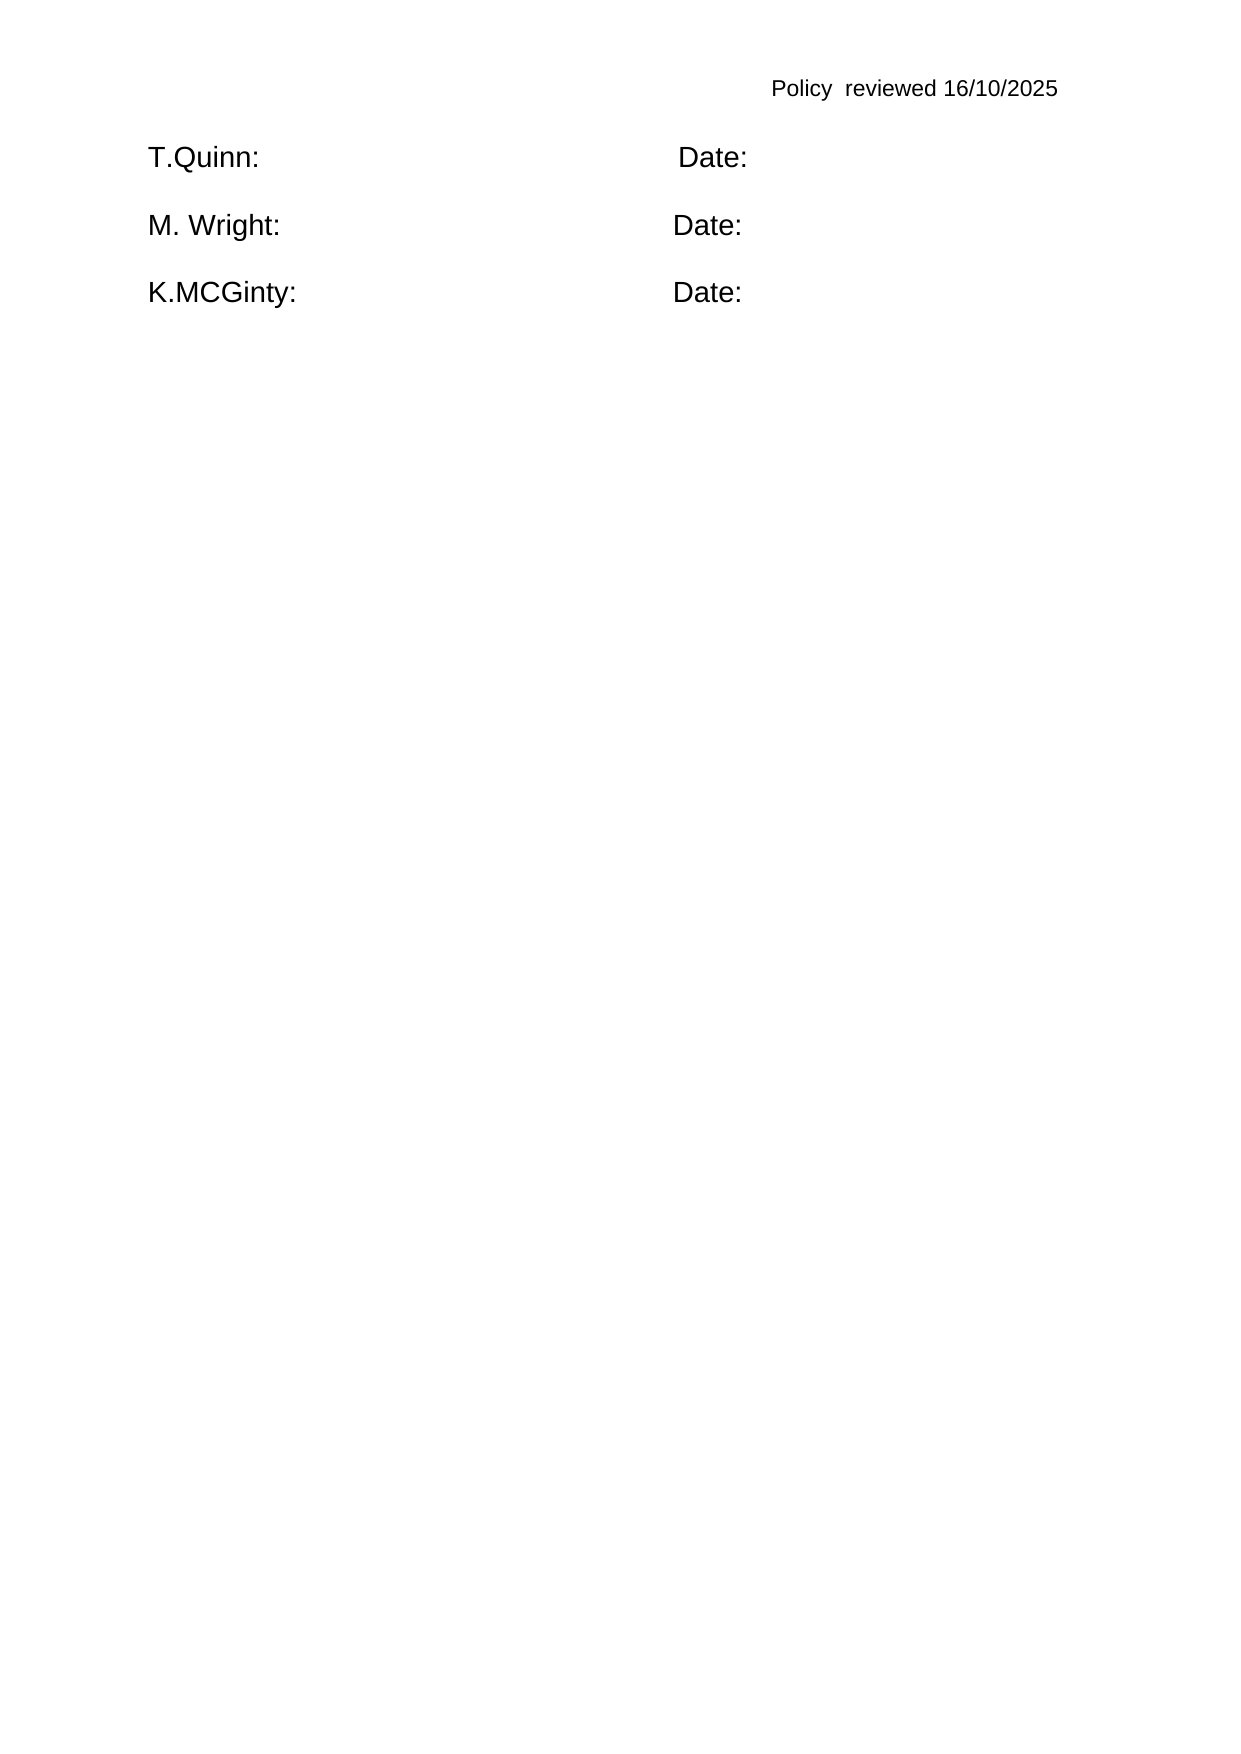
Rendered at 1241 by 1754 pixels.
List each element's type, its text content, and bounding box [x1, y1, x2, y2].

text K.MCGinty: Date: [148, 275, 1122, 308]
text M. Wright: Date: [148, 208, 1122, 241]
text T.Quinn: Date: [148, 140, 1122, 174]
